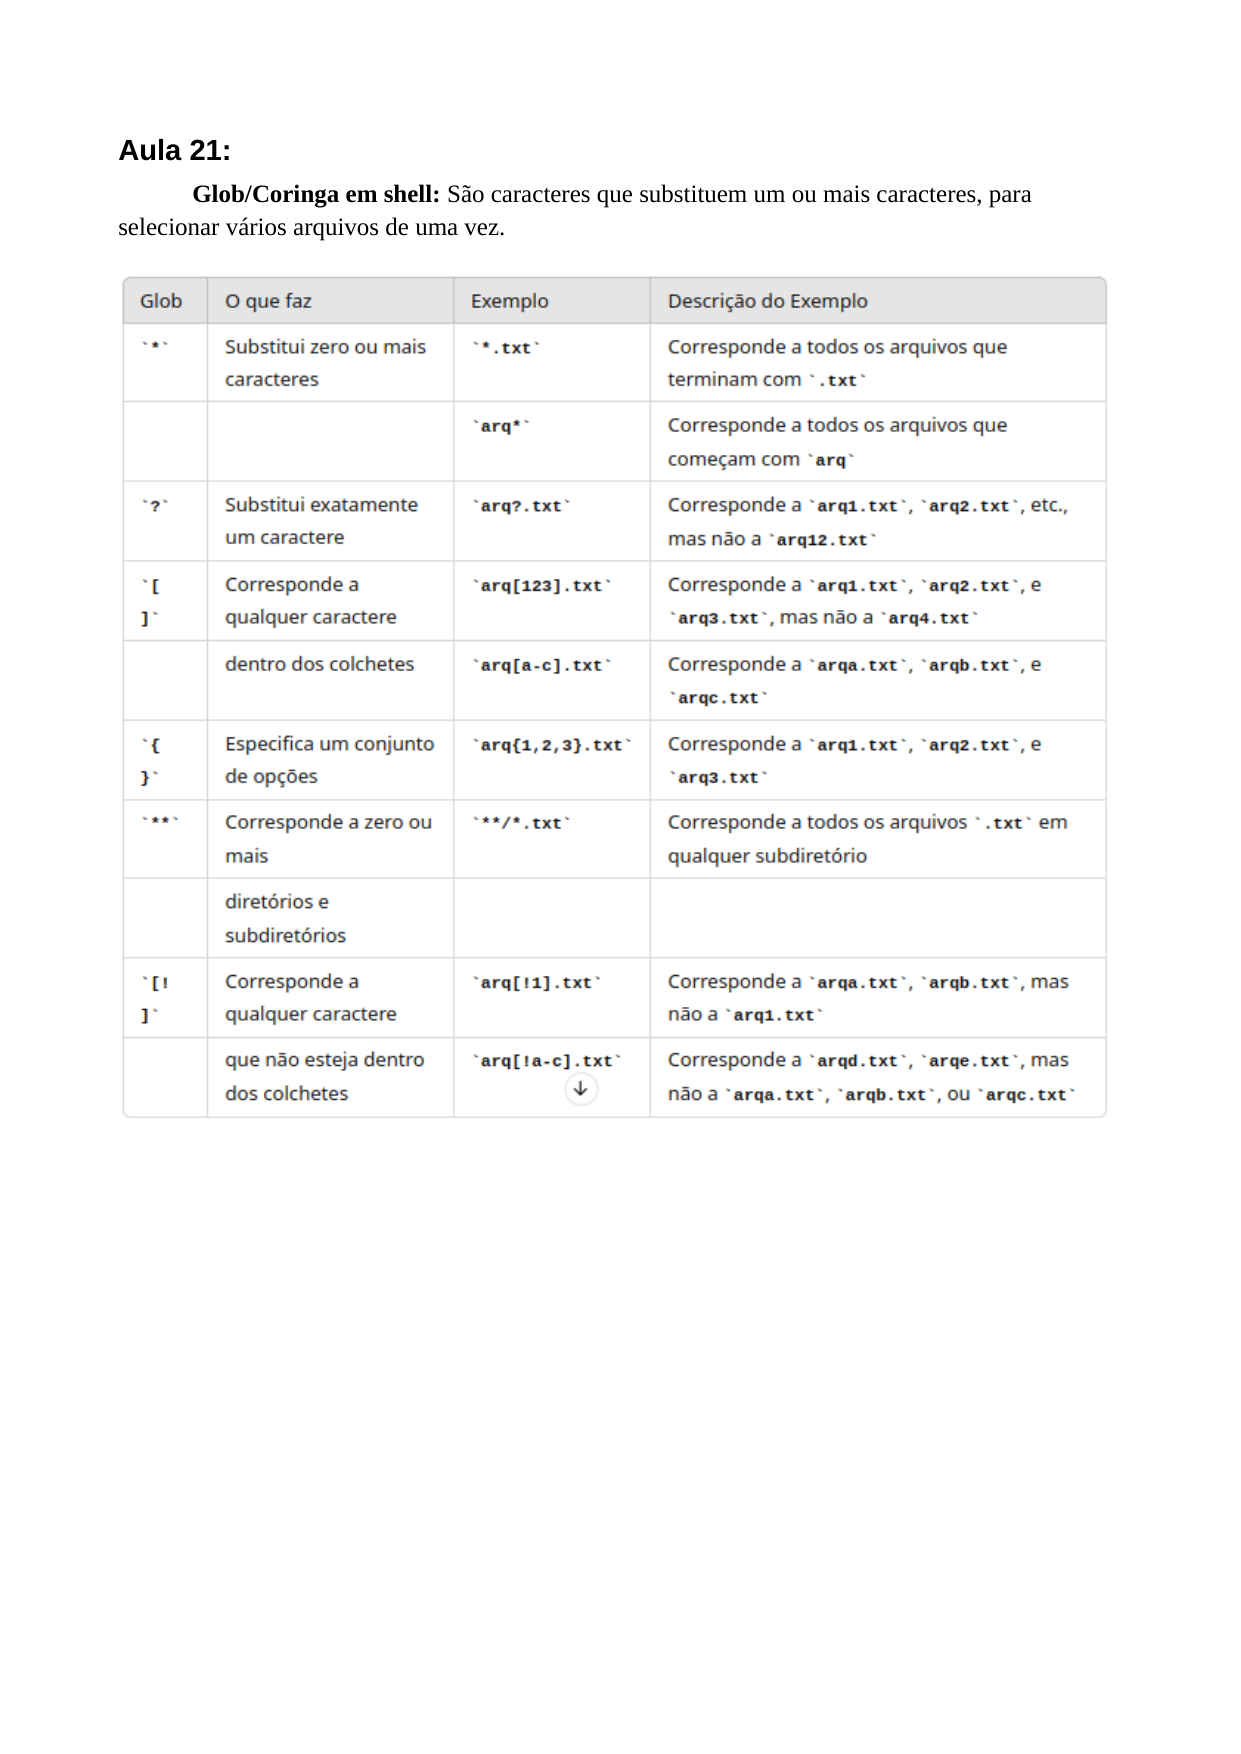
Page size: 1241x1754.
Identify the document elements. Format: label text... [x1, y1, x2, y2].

subtitle Aula 21: [118, 133, 1122, 166]
picture [111, 275, 1116, 1127]
text Glob/Coringa em shell: São caracteres que substituem um ou mais caracteres, para selecionar vários arquivos de uma vez. [118, 179, 1122, 241]
